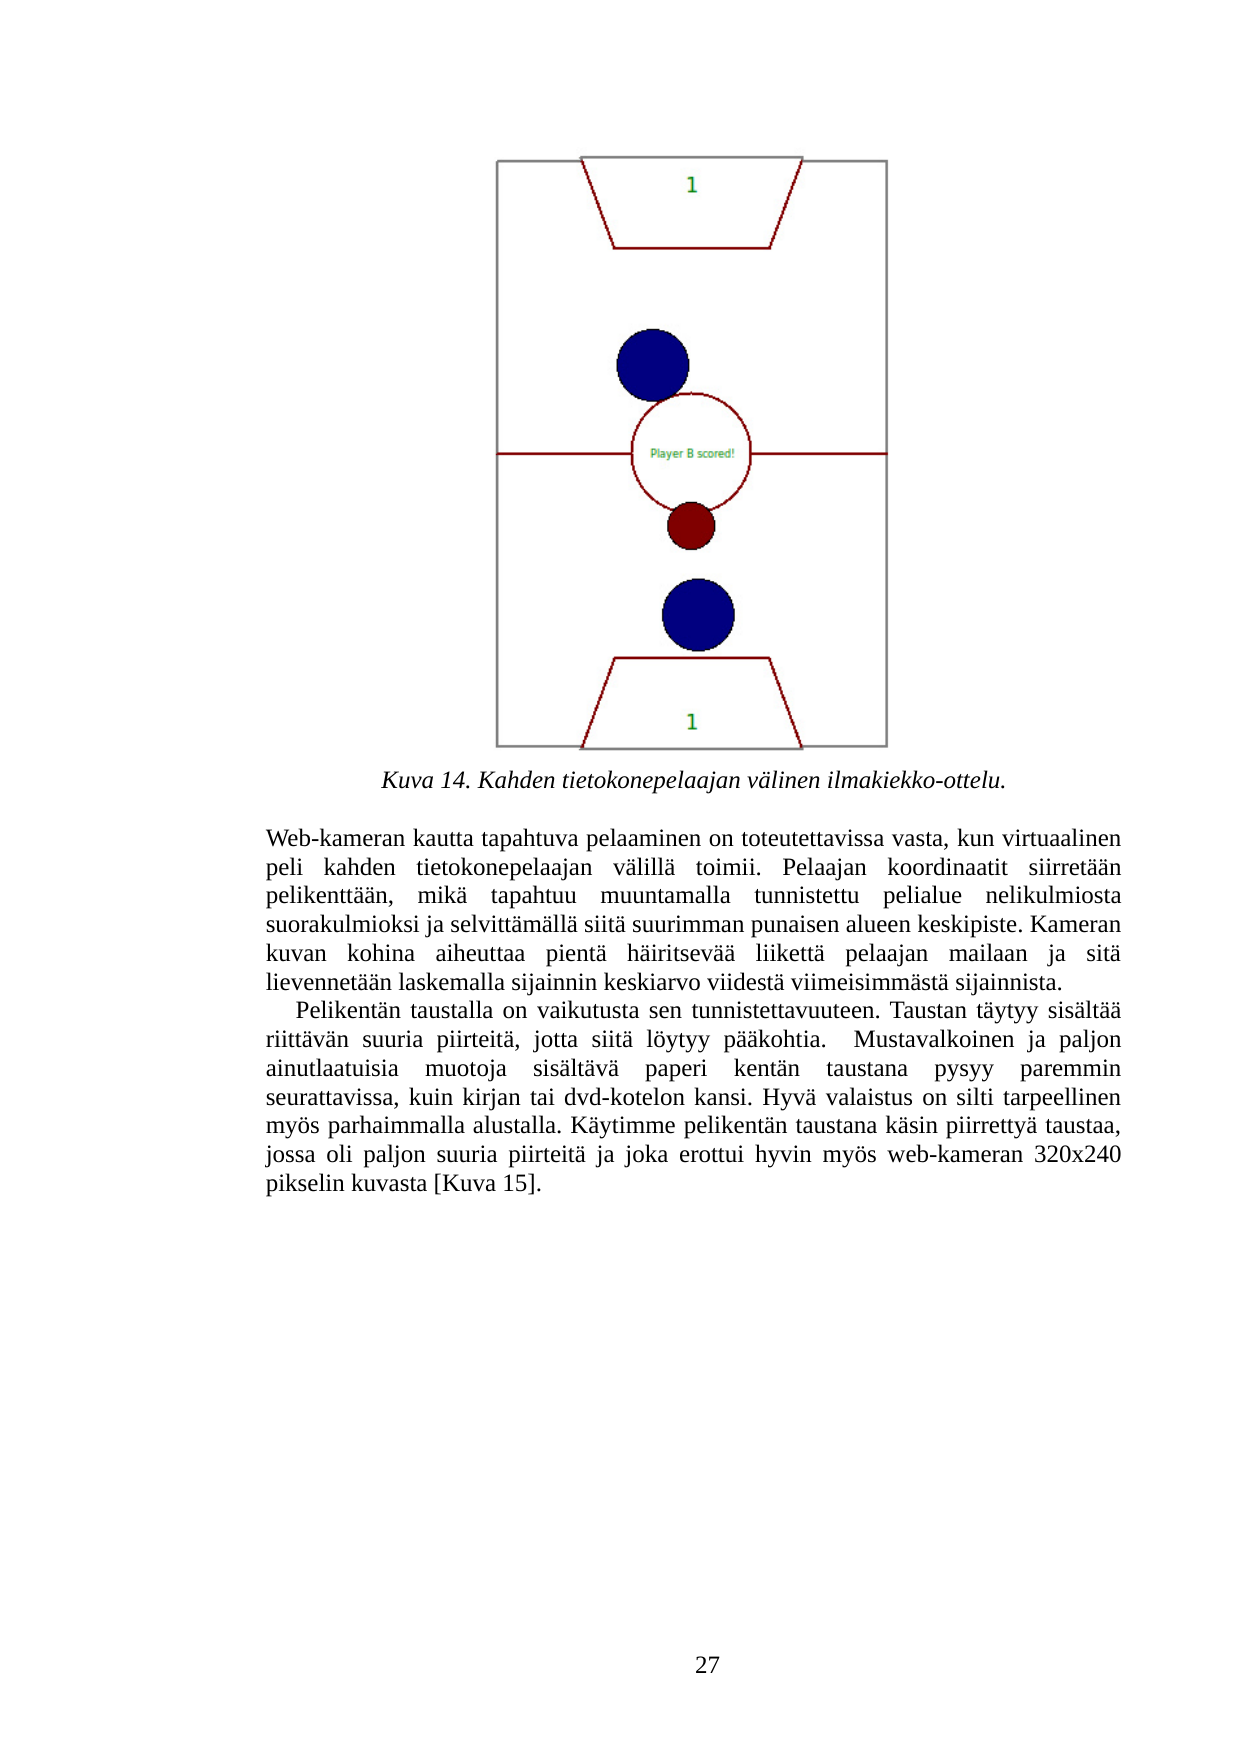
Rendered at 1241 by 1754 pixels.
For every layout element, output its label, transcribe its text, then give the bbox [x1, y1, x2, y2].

text Kuva 14. Kahden tietokonepelaajan välinen ilmakiekko-ottelu. [266, 765, 1122, 794]
text Web-kameran kautta tapahtuva pelaaminen on toteutettavissa vasta, kun virtuaalinen peli kahden tietokonepelaajan välillä toimii. Pelaajan koordinaatit siirretään pelikenttään, mikä tapahtuu muuntamalla tunnistettu pelialue nelikulmiosta suorakulmioksi ja selvittämällä siitä suurimman punaisen alueen keskipiste. Kameran kuvan kohina aiheuttaa pientä häiritsevää liikettä pelaajan mailaan ja sitä lievennetään laskemalla sijainnin keskiarvo viidestä viimeisimmästä sijainnista. [266, 823, 1122, 995]
picture [483, 147, 905, 766]
text Pelikentän taustalla on vaikutusta sen tunnistettavuuteen. Taustan täytyy sisältää riittävän suuria piirteitä, jotta siitä löytyy pääkohtia. Mustavalkoinen ja paljon ainutlaatuisia muotoja sisältävä paperi kentän taustana pysyy paremmin seurattavissa, kuin kirjan tai dvd-kotelon kansi. Hyvä valaistus on silti tarpeellinen myös parhaimmalla alustalla. Käytimme pelikentän taustana käsin piirrettyä taustaa, jossa oli paljon suuria piirteitä ja joka erottui hyvin myös web-kameran 320x240 pikselin kuvasta [Kuva 15]. [266, 995, 1122, 1197]
